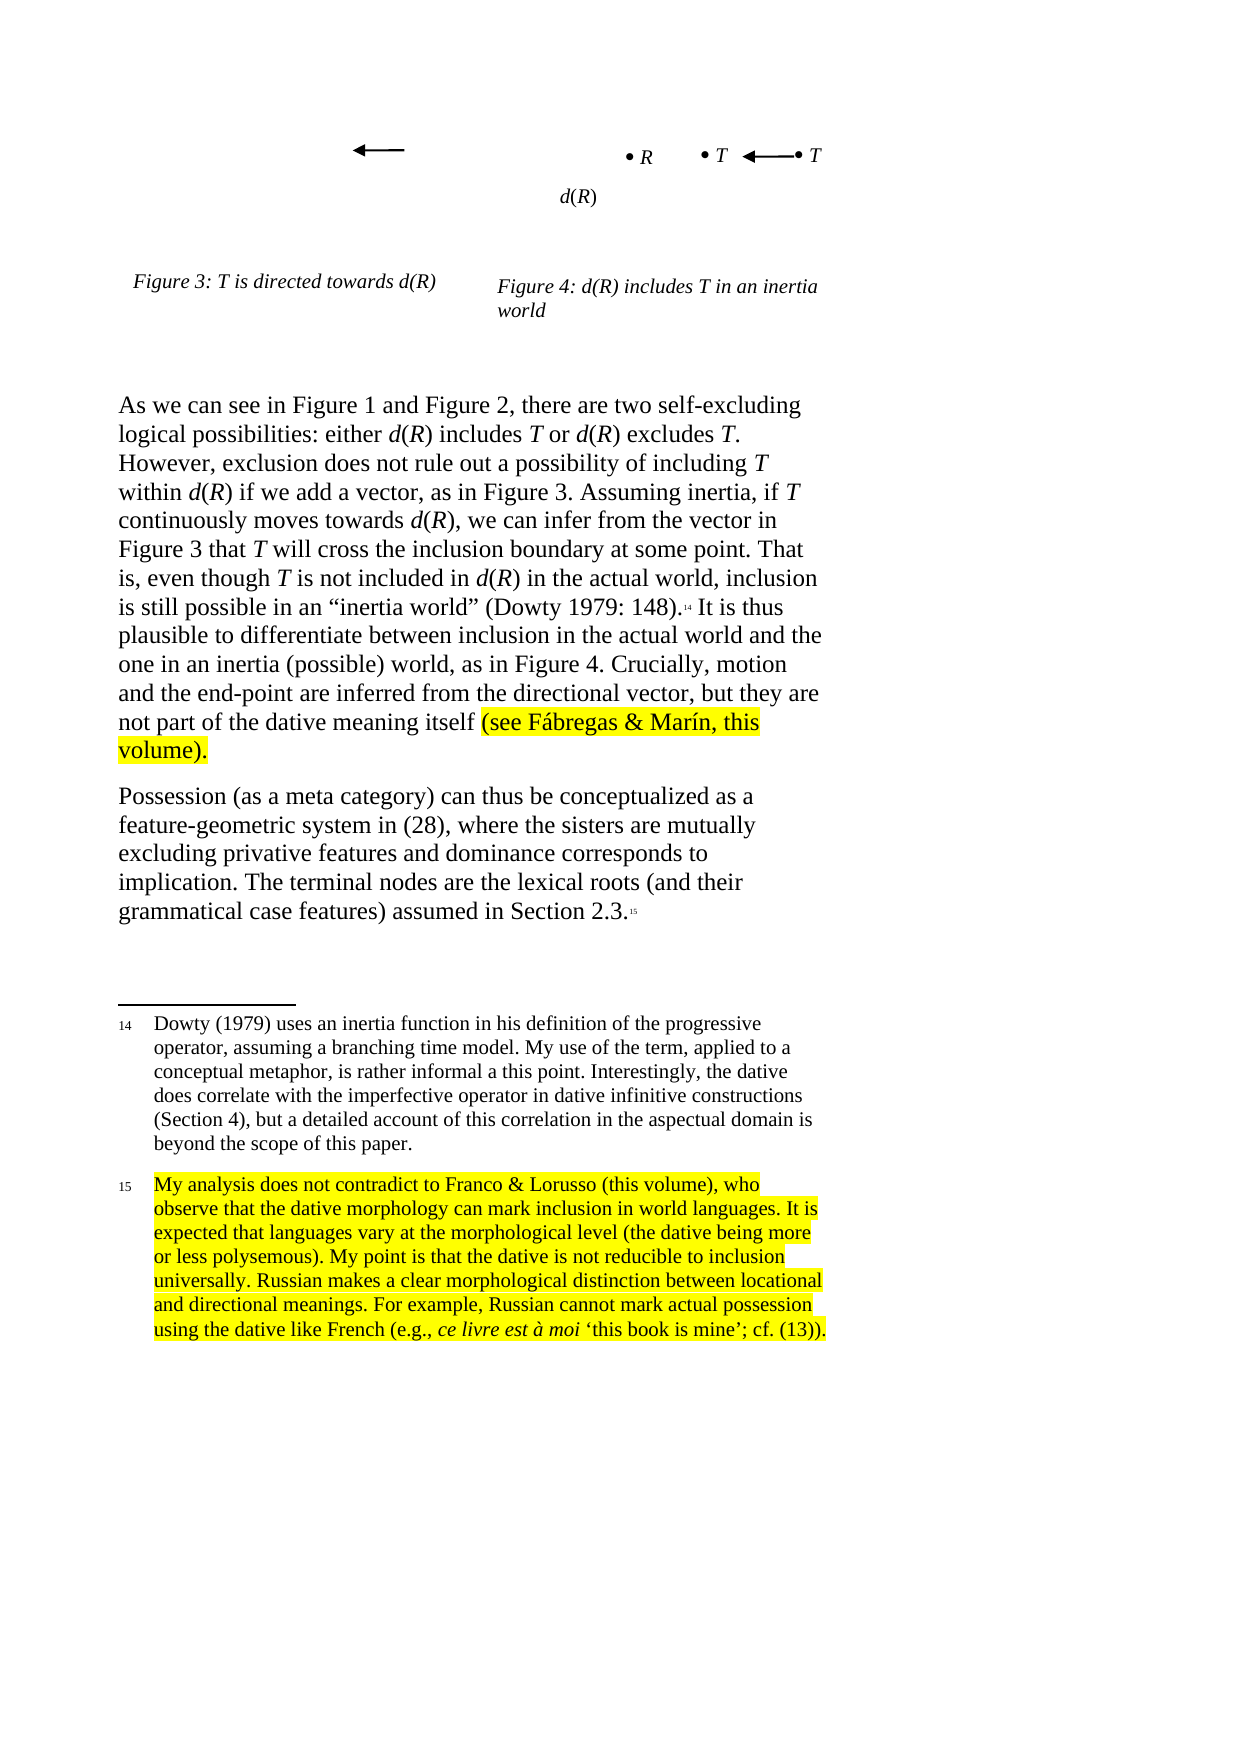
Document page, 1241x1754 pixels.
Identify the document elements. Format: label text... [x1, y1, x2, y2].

text Possession (as a meta category) can thus be conceptualized as a feature-geometric system in (28), where the sisters are mutually excluding privative features and dominance corresponds to implication. The terminal nodes are the lexical roots (and their grammatical case features) assumed in Section 2.3. [118, 781, 827, 925]
text Dowty (1979) uses an inertia function in his definition of the progressive operator, assuming a branching time model. My use of the term, applied to a conceptual metaphor, is rather informal a this point. Interestingly, the dative does correlate with the imperfective operator in dative infinitive constructions (Section 4), but a detailed account of this correlation in the aspectual domain is beyond the scope of this paper. [118, 1011, 827, 1155]
text d(R) [559, 184, 618, 208]
text As we can see in Figure 1 and Figure 2, there are two self-excluding logical possibilities: either d(R) includes T or d(R) excludes T. However, exclusion does not rule out a possibility of including T within d(R) if we add a vector, as in Figure 3. Assuming inertia, if T continuously moves towards d(R), we can infer from the vector in Figure 3 that T will cross the inclusion boundary at some point. That is, even though T is not included in d(R) in the actual world, inclusion is still possible in an “inertia world” (Dowty 1979: 148). It is thus plausible to differentiate between inclusion in the actual world and the one in an inertia (possible) world, as in Figure 4. Crucially, motion and the end-point are inferred from the directional vector, but they are not part of the dative meaning itself (see Fábregas & Marín, this volume). [118, 391, 827, 764]
text  T [701, 143, 750, 167]
text Figure 3: T is directed towards d(R) [133, 269, 444, 293]
text  R [626, 144, 669, 169]
text My analysis does not contradict to Franco & Lorusso (this volume), who observe that the dative morphology can mark inclusion in world languages. It is expected that languages vary at the morphological level (the dative being more or less polysemous). My point is that the dative is not reducible to inclusion universally. Russian makes a clear morphological distinction between locational and directional meanings. For example, Russian cannot mark actual possession using the dative like French (e.g., ce livre est à moi ‘this book is mine’; cf. (13)). [118, 1172, 827, 1341]
text  T [795, 143, 843, 167]
text Figure 4: d(R) includes T in an inertia world [497, 274, 848, 322]
